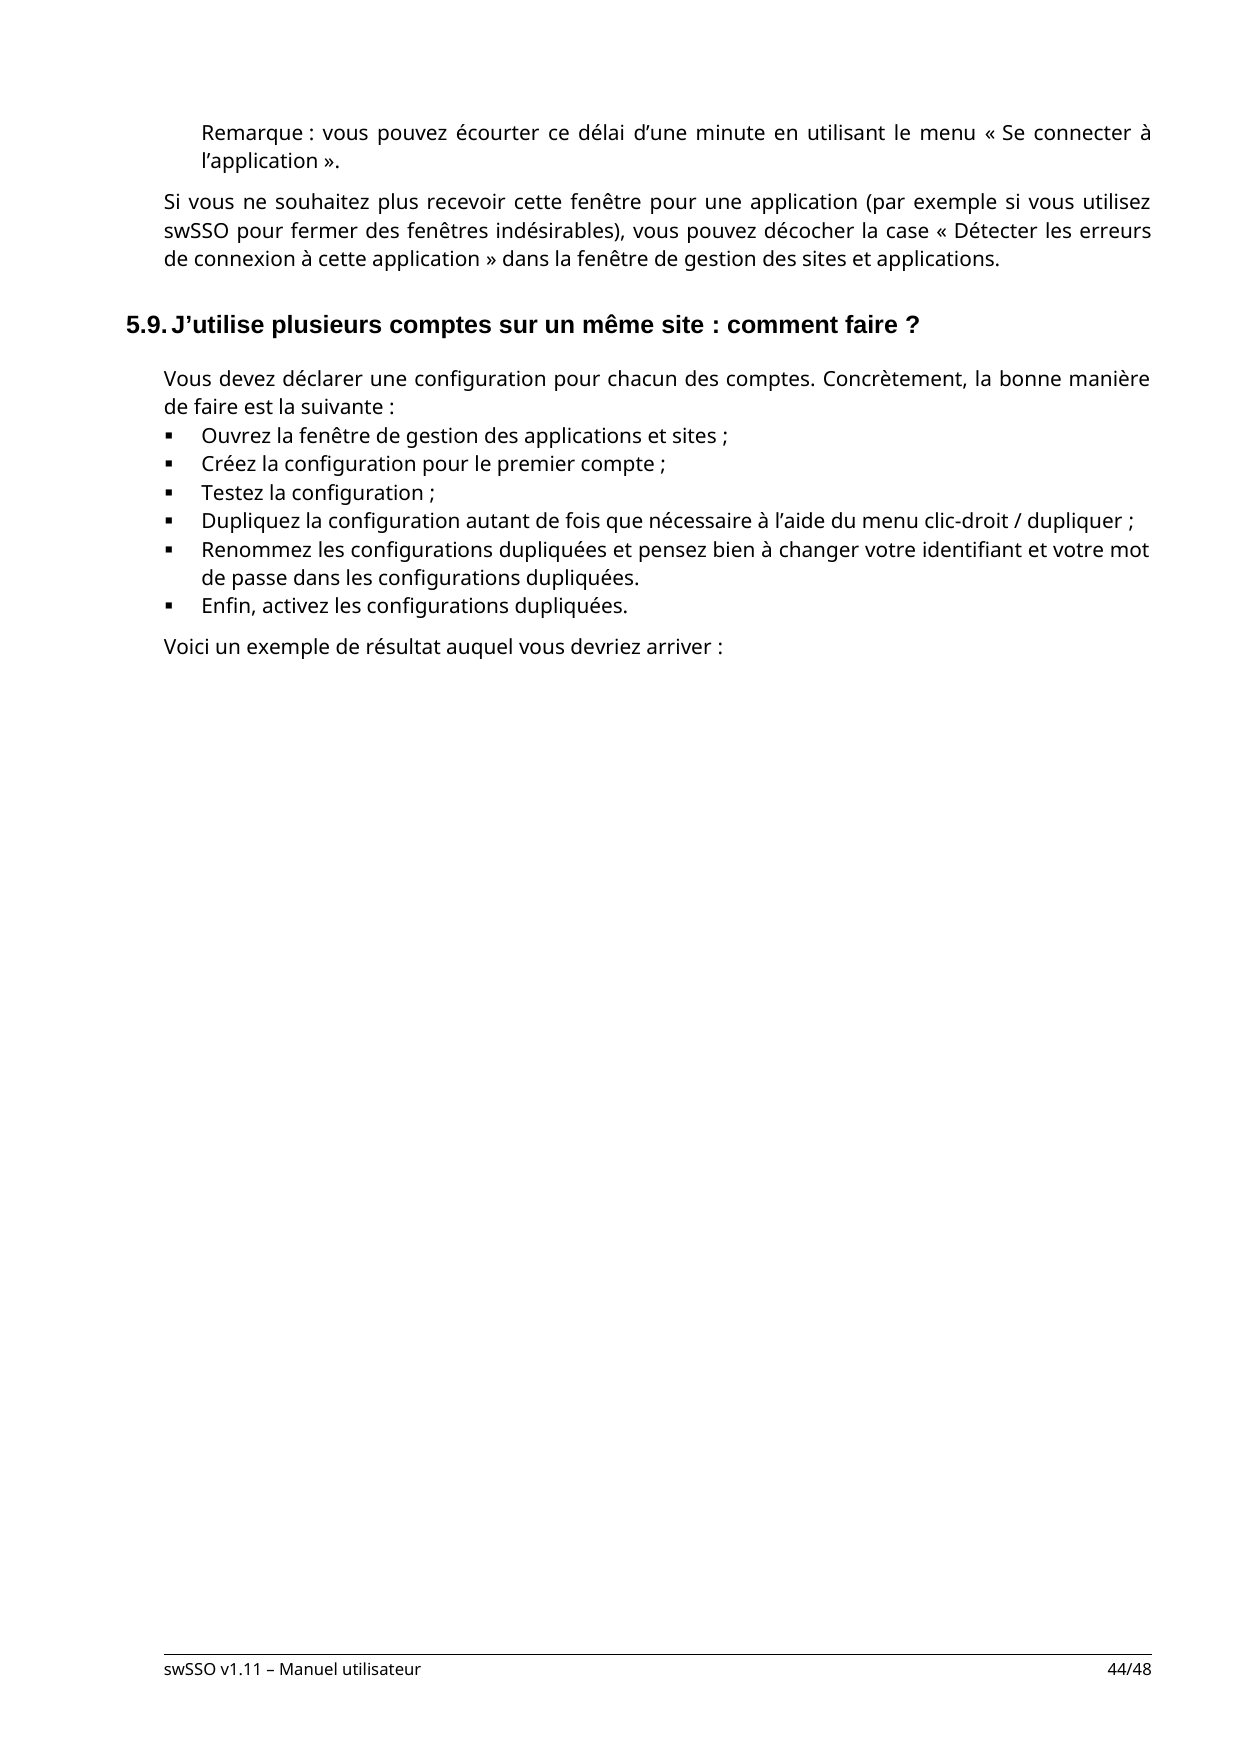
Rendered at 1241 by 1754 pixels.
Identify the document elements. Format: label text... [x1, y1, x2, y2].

list Enfin, activez les configurations dupliquées. [164, 592, 1152, 620]
list Renommez les configurations dupliquées et pensez bien à changer votre identifiant et votre mot de passe dans les configurations dupliquées. [164, 535, 1152, 592]
list Ouvrez la fenêtre de gestion des applications et sites ; [164, 421, 1152, 449]
text Voici un exemple de résultat auquel vous devriez arriver : [164, 632, 1152, 661]
text Vous devez déclarer une configuration pour chacun des comptes. Concrètement, la bonne manière de faire est la suivante : [164, 364, 1152, 421]
list Créez la configuration pour le premier compte ; [164, 449, 1152, 478]
text Si vous ne souhaitez plus recevoir cette fenêtre pour une application (par exemple si vous utilisez swSSO pour fermer des fenêtres indésirables), vous pouvez décocher la case « Détecter les erreurs de connexion à cette application » dans la fenêtre de gestion des sites et applications. [164, 187, 1152, 273]
subtitle J’utilise plusieurs comptes sur un même site : comment faire ? [126, 310, 1152, 339]
list Remarque : vous pouvez écourter ce délai d’une minute en utilisant le menu « Se connecter à l’application ». [164, 118, 1152, 175]
list Dupliquez la configuration autant de fois que nécessaire à l’aide du menu clic-droit / dupliquer ; [164, 506, 1152, 535]
list Testez la configuration ; [164, 478, 1152, 506]
